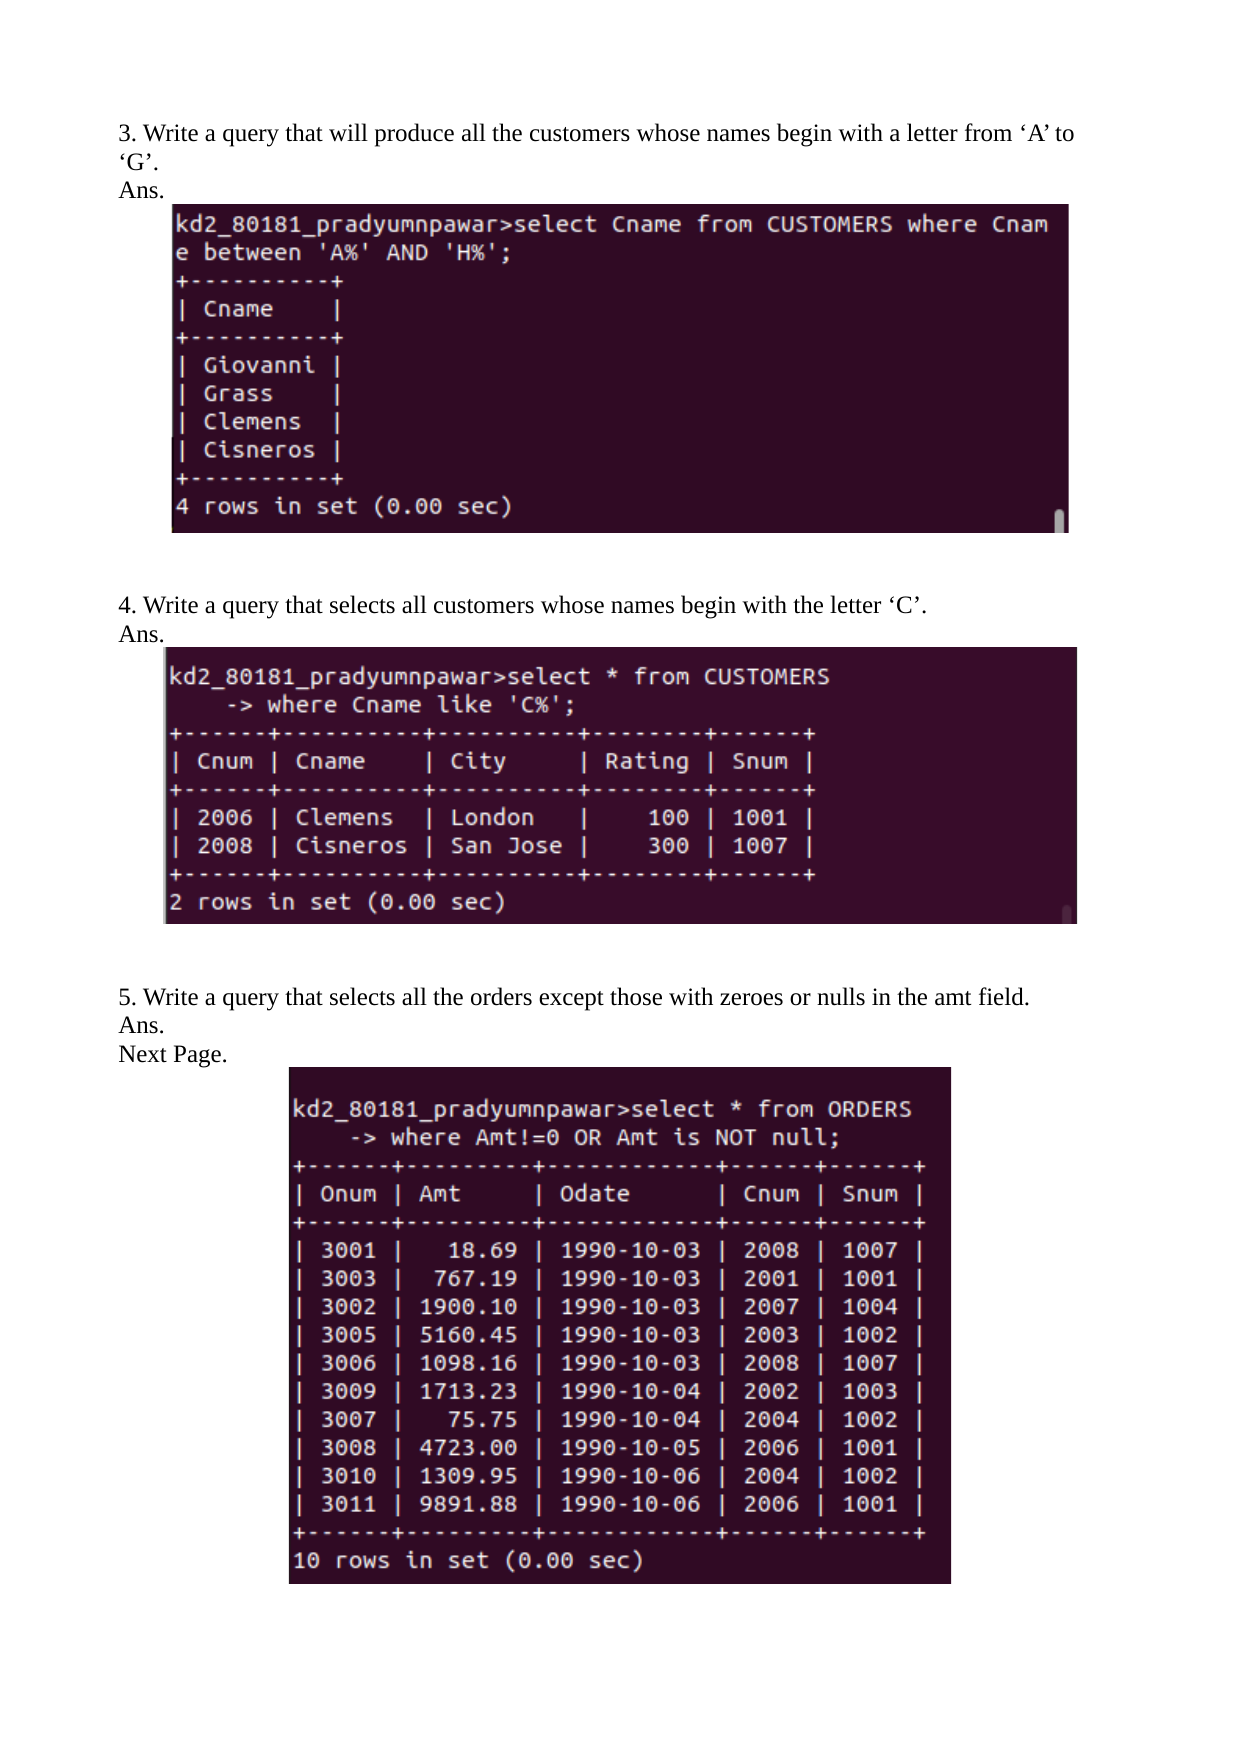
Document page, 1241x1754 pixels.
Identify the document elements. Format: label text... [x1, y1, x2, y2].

text 4. Write a query that selects all customers whose names begin with the letter ‘C’. [118, 590, 1122, 619]
text Next Page. [118, 1039, 1122, 1068]
picture [171, 204, 1069, 533]
text Ans. [118, 176, 1122, 204]
text 5. Write a query that selects all the orders except those with zeroes or nulls in the amt field. [118, 982, 1122, 1010]
picture [163, 647, 1078, 924]
text 3. Write a query that will produce all the customers whose names begin with a letter from ‘A’ to ‘G’. [118, 118, 1122, 176]
text Ans. [118, 619, 1122, 647]
text Ans. [118, 1010, 1122, 1039]
picture [288, 1067, 952, 1584]
